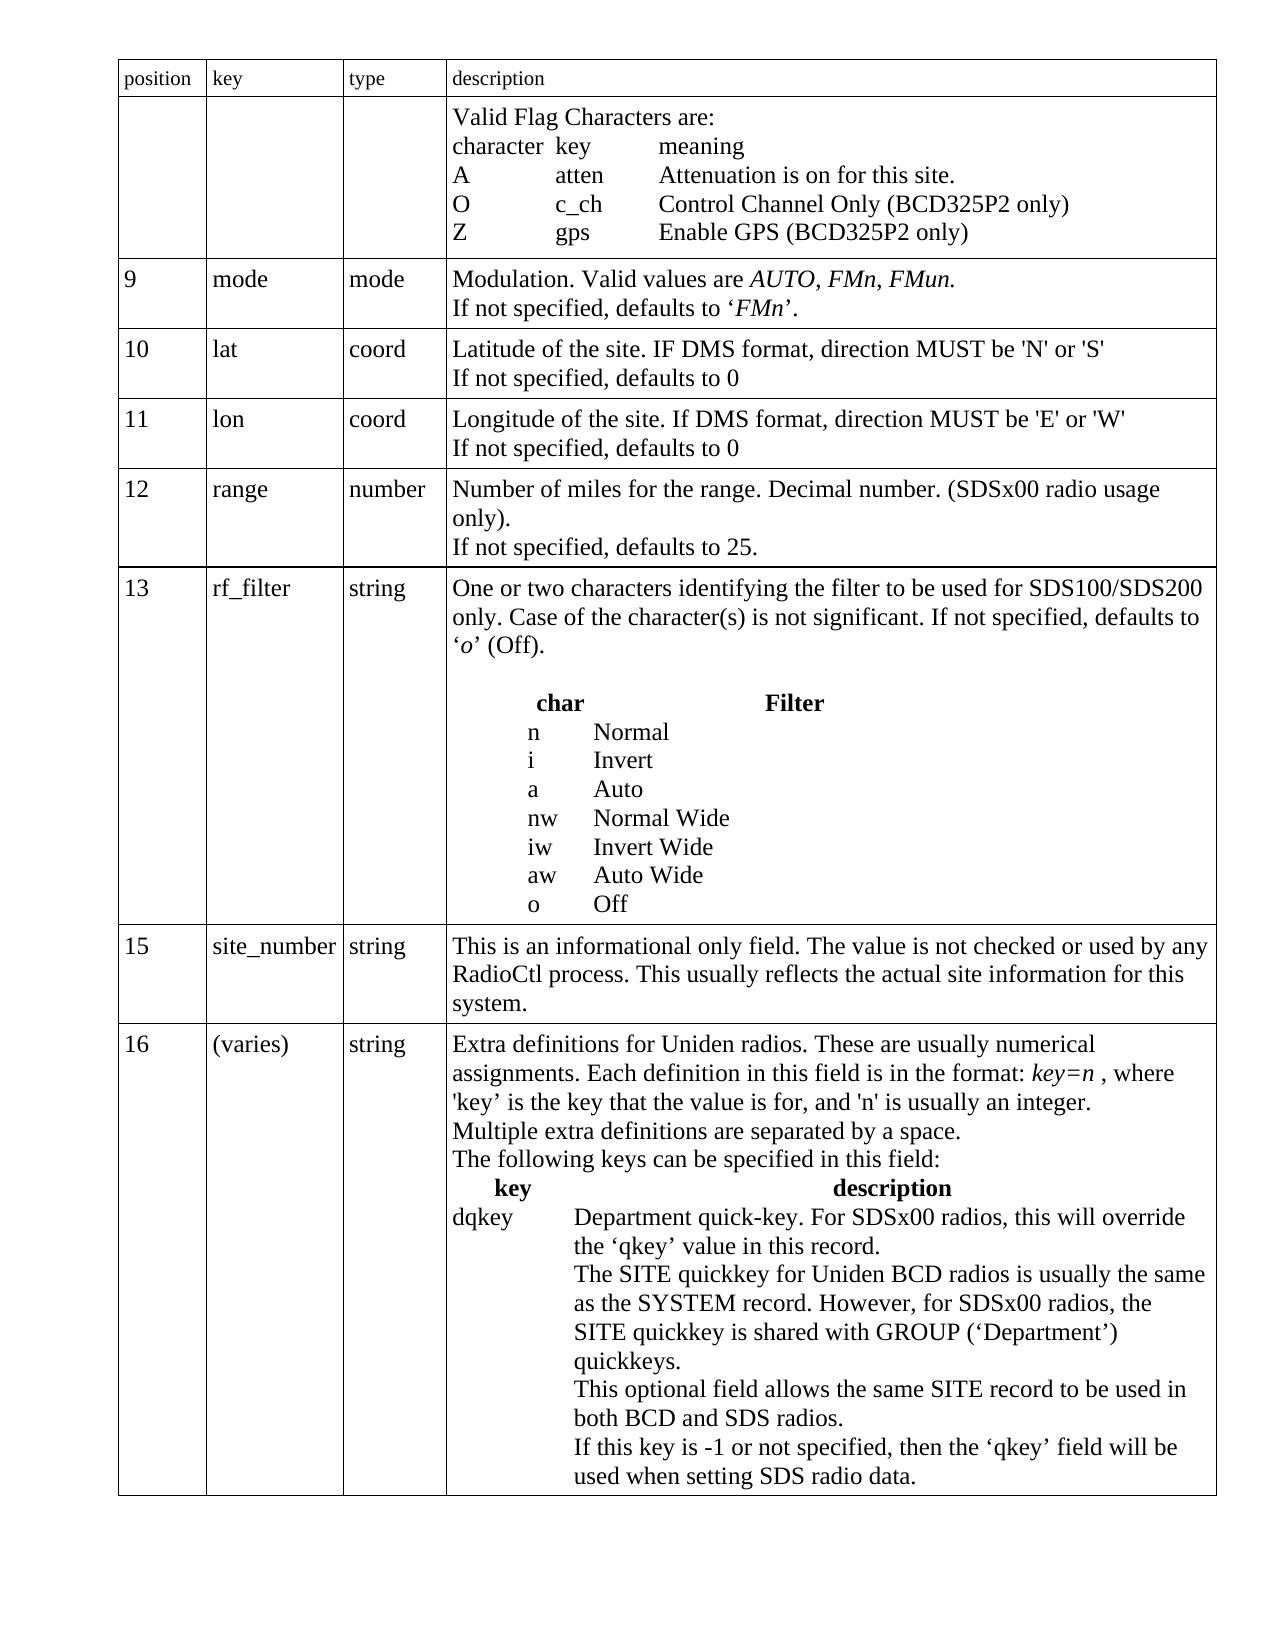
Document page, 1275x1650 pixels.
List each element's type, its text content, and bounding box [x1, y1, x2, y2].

table_cell Invert Wide [593, 832, 996, 861]
table_cell number [344, 469, 446, 566]
table_cell lon [207, 399, 343, 468]
table_header type [344, 60, 446, 96]
table_cell range [207, 469, 343, 566]
table_cell Control Channel Only (BCD325P2 only) [658, 189, 1132, 217]
table_cell gps [555, 218, 658, 252]
table_cell mode [207, 259, 343, 328]
table_cell 9 [119, 259, 206, 328]
table_cell aw [528, 861, 593, 889]
table_cell lat [207, 329, 343, 398]
table_cell This is an informational only field. The value is not checked or used by any RadioCtl process. This usually reflects the actual site information for this system. [447, 925, 1216, 1023]
table_cell (varies) [207, 1024, 343, 1495]
table_cell Enable GPS (BCD325P2 only) [658, 218, 1132, 252]
table_cell Department quick-key. For SDSx00 radios, this will override the ‘qkey’ value in this record. The SITE quickkey for Uniden BCD radios is usually the same as the SYSTEM record. However, for SDSx00 radios, the SITE quickkey is shared with GROUP (‘Department’) quickkeys. This optional field allows the same SITE record to be used in both BCD and SDS radios. If this key is -1 or not specified, then the ‘qkey’ field will be used when setting SDS radio data. [574, 1202, 1211, 1489]
table_cell coord [344, 329, 446, 398]
table_cell One or two characters identifying the filter to be used for SDS100/SDS200 only. Case of the character(s) is not significant. If not specified, defaults to ‘o’ (Off). [447, 568, 1216, 924]
table_cell Extra definitions for Uniden radios. These are usually numerical assignments. Each definition in this field is in the format: key=n , where 'key’ is the key that the value is for, and 'n' is usually an integer. Multiple extra definitions are separated by a space. The following keys can be specified in this field: [447, 1024, 1216, 1495]
table_cell Invert [593, 746, 996, 774]
table_cell i [528, 746, 593, 774]
table_header key [207, 60, 343, 96]
table_cell 11 [119, 399, 206, 468]
table_cell nw [528, 803, 593, 832]
table_cell string [344, 1024, 446, 1495]
table_cell Normal [593, 717, 996, 746]
table_cell atten [555, 160, 658, 189]
table_cell rf_filter [207, 568, 343, 924]
table_cell [207, 97, 343, 258]
table_cell O [452, 189, 555, 217]
table_cell dqkey [452, 1202, 574, 1489]
table_cell 13 [119, 568, 206, 924]
table_cell Z [452, 218, 555, 252]
table_cell iw [528, 832, 593, 861]
table_header char [528, 688, 593, 717]
table_cell 16 [119, 1024, 206, 1495]
table_cell n [528, 717, 593, 746]
table_cell string [344, 925, 446, 1023]
table_cell Normal Wide [593, 803, 996, 832]
table_cell a [528, 774, 593, 803]
table_cell [344, 97, 446, 258]
table_cell site_number [207, 925, 343, 1023]
table_cell 10 [119, 329, 206, 398]
table_cell 15 [119, 925, 206, 1023]
table_cell A [452, 160, 555, 189]
table_cell coord [344, 399, 446, 468]
table_header position [119, 60, 206, 96]
table_header key [452, 1173, 574, 1202]
table_cell 12 [119, 469, 206, 566]
table_cell mode [344, 259, 446, 328]
table_header description [447, 60, 1216, 96]
table_cell o [528, 889, 593, 918]
table_header description [574, 1173, 1211, 1202]
table_cell Off [593, 889, 996, 918]
table_cell Valid Flag Characters are: [447, 97, 1216, 258]
table_cell Longitude of the site. If DMS format, direction MUST be 'E' or 'W' If not specified, defaults to 0 [447, 399, 1216, 468]
table_header key [555, 131, 658, 160]
table_cell string [344, 568, 446, 924]
table_cell Attenuation is on for this site. [658, 160, 1132, 189]
table_cell Auto [593, 774, 996, 803]
table_cell Modulation. Valid values are AUTO, FMn, FMun. If not specified, defaults to ‘FMn’. [447, 259, 1216, 328]
table_cell Auto Wide [593, 861, 996, 889]
table_cell Latitude of the site. IF DMS format, direction MUST be 'N' or 'S' If not specified, defaults to 0 [447, 329, 1216, 398]
table_cell [119, 97, 206, 258]
table_header meaning [658, 131, 1132, 160]
table_cell Number of miles for the range. Decimal number. (SDSx00 radio usage only). If not specified, defaults to 25. [447, 469, 1216, 566]
table_header character [452, 131, 555, 160]
table_cell c_ch [555, 189, 658, 217]
table_header Filter [593, 688, 996, 717]
